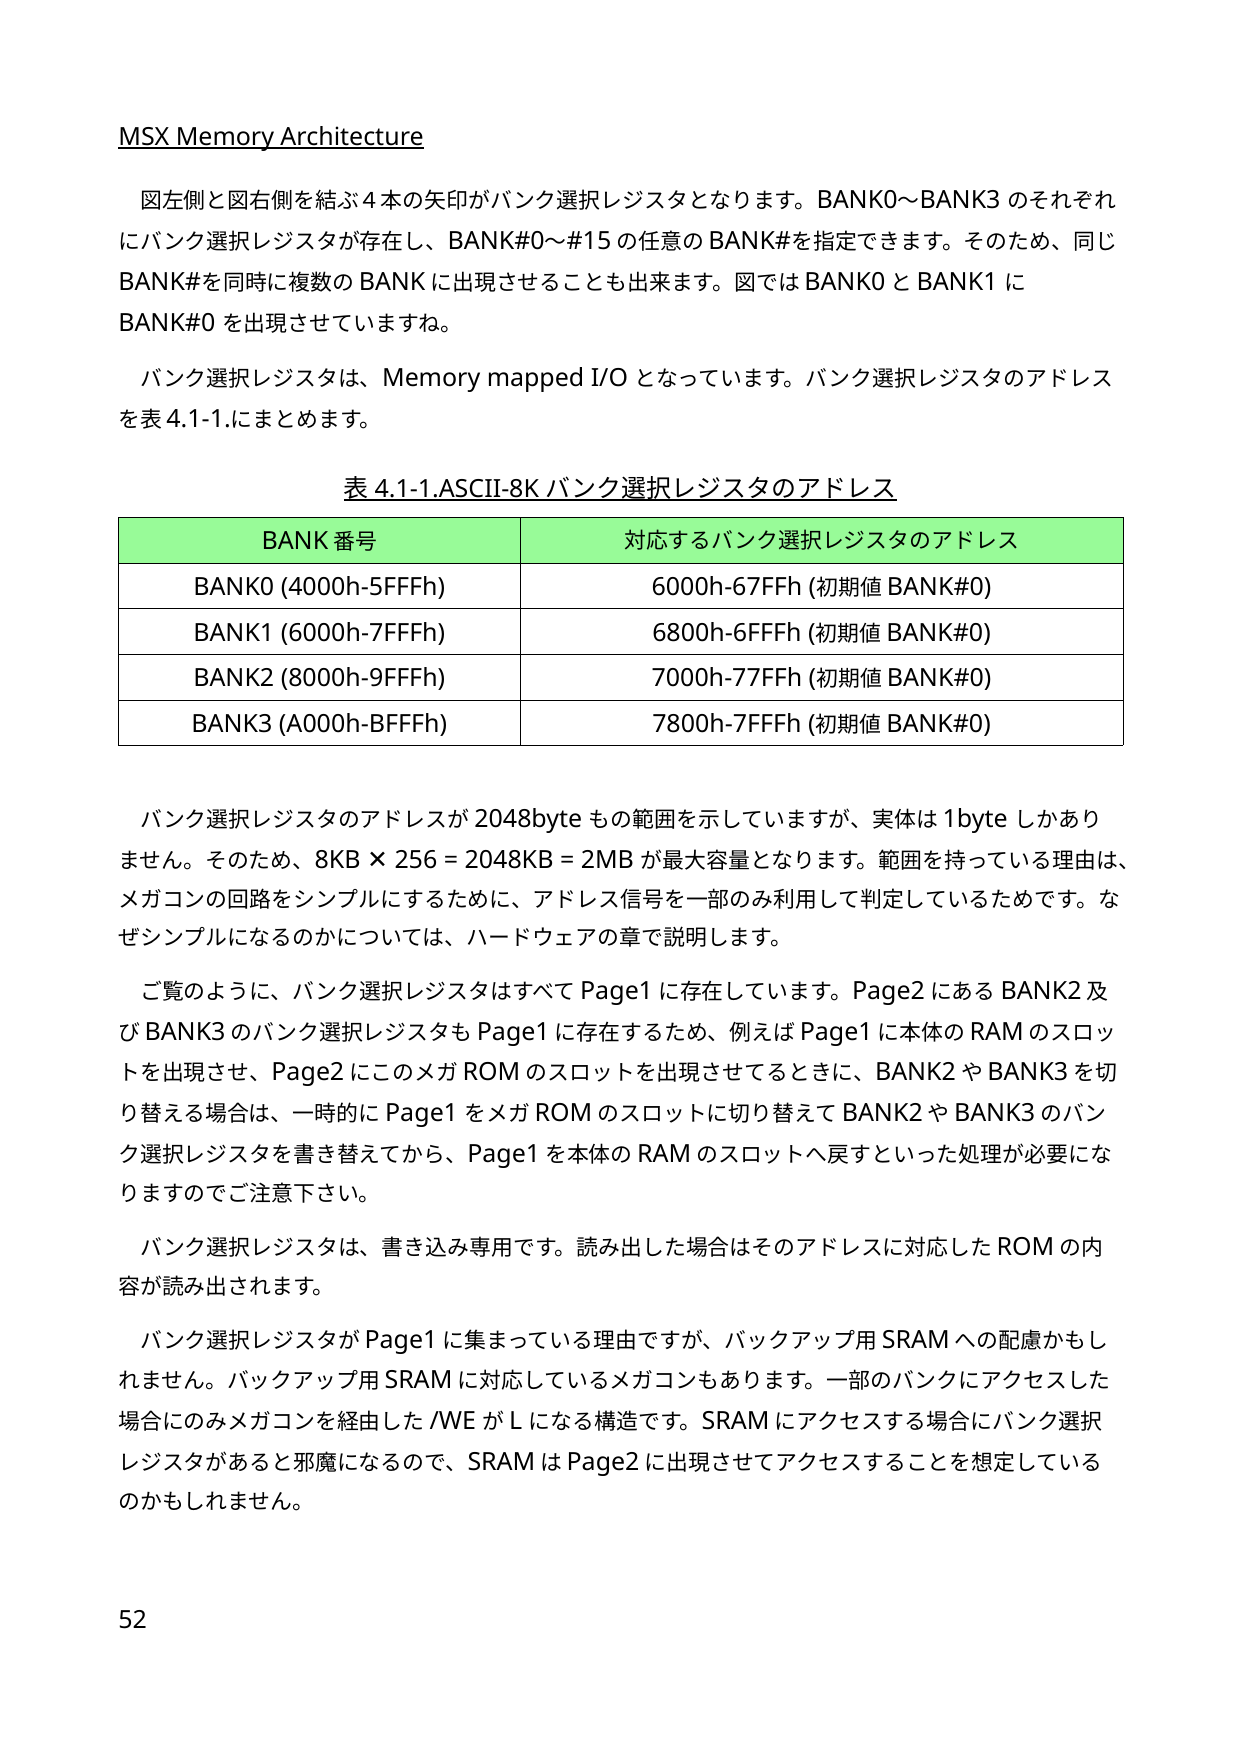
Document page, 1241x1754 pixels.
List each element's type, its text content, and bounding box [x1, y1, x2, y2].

table_cell 7800h-7FFFh (初期値 BANK#0) [521, 701, 1123, 745]
text バンク選択レジスタは、Memory mapped I/O となっています。バンク選択レジスタのアドレスを表4.1-1.にまとめます。 [118, 359, 1122, 434]
table_header BANK番号 [119, 518, 520, 563]
table_cell BANK3 (A000h-BFFFh) [119, 701, 520, 745]
table_cell 6000h-67FFh (初期値 BANK#0) [521, 564, 1123, 608]
table_cell BANK2 (8000h-9FFFh) [119, 655, 520, 699]
text バンク選択レジスタのアドレスが 2048byte もの範囲を示していますが、実体は 1byte しかありません。そのため、8KB ✕ 256 = 2048KB = 2MB が最大容量となります。範囲を持っている理由は、メガコンの回路をシンプルにするために、アドレス信号を一部のみ利用して判定しているためです。なぜシンプルになるのかについては、ハードウェアの章で説明します。 [118, 801, 1122, 951]
table_cell 6800h-6FFFh (初期値 BANK#0) [521, 609, 1123, 654]
text ご覧のように、バンク選択レジスタはすべてPage1に存在しています。Page2にある BANK2及びBANK3のバンク選択レジスタもPage1に存在するため、例えばPage1に本体のRAMのスロットを出現させ、Page2にこのメガROMのスロットを出現させてるときに、BANK2やBANK3を切り替える場合は、一時的に Page1 をメガROMのスロットに切り替えて BANK2やBANK3のバンク選択レジスタを書き替えてから、Page1を本体のRAMのスロットへ戻すといった処理が必要になりますのでご注意下さい。 [118, 972, 1122, 1208]
text 図左側と図右側を結ぶ４本の矢印がバンク選択レジスタとなります。BANK0～BANK3 のそれぞれにバンク選択レジスタが存在し、BANK#0～#15の任意のBANK#を指定できます。そのため、同じBANK#を同時に複数のBANKに出現させることも出来ます。図ではBANK0とBANK1 に BANK#0 を出現させていますね。 [118, 182, 1122, 338]
table_cell BANK0 (4000h-5FFFh) [119, 564, 520, 608]
table_cell BANK1 (6000h-7FFFh) [119, 609, 520, 654]
text バンク選択レジスタは、書き込み専用です。読み出した場合はそのアドレスに対応したROMの内容が読み出されます。 [118, 1228, 1122, 1300]
text 表 4.1-1.ASCII-8K バンク選択レジスタのアドレス [118, 468, 1122, 504]
table_cell 7000h-77FFh (初期値 BANK#0) [521, 655, 1123, 699]
table_header 対応するバンク選択レジスタのアドレス [521, 518, 1123, 563]
text バンク選択レジスタがPage1に集まっている理由ですが、バックアップ用SRAMへの配慮かもしれません。バックアップ用SRAMに対応しているメガコンもあります。一部のバンクにアクセスした場合にのみメガコンを経由した /WE が L になる構造です。SRAMにアクセスする場合にバンク選択レジスタがあると邪魔になるので、SRAMはPage2に出現させてアクセスすることを想定しているのかもしれません。 [118, 1321, 1122, 1516]
